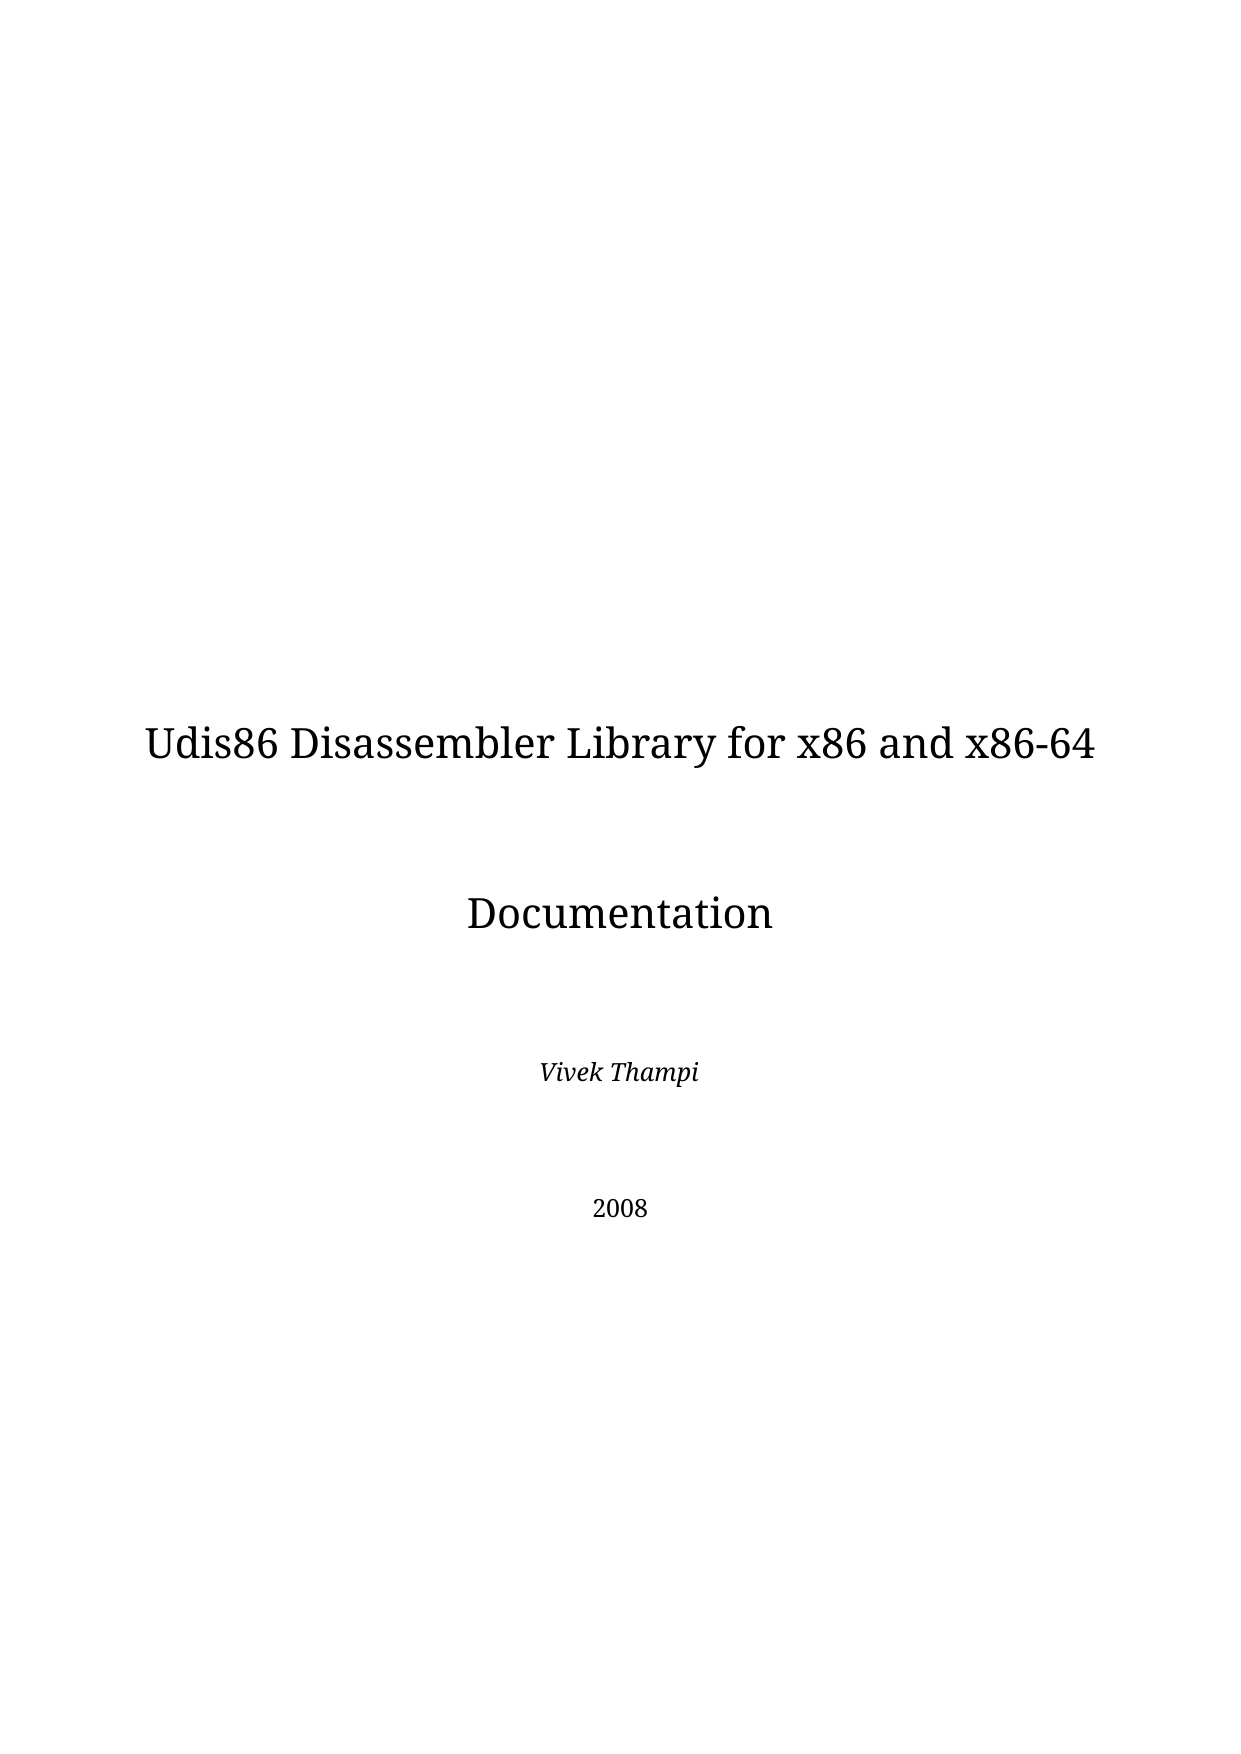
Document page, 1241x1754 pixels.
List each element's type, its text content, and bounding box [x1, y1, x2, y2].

text Documentation [118, 884, 1122, 941]
text 2008 [118, 1190, 1122, 1224]
text Vivek Thampi [118, 1054, 1122, 1088]
text Udis86 Disassembler Library for x86 and x86-64 [118, 714, 1122, 771]
